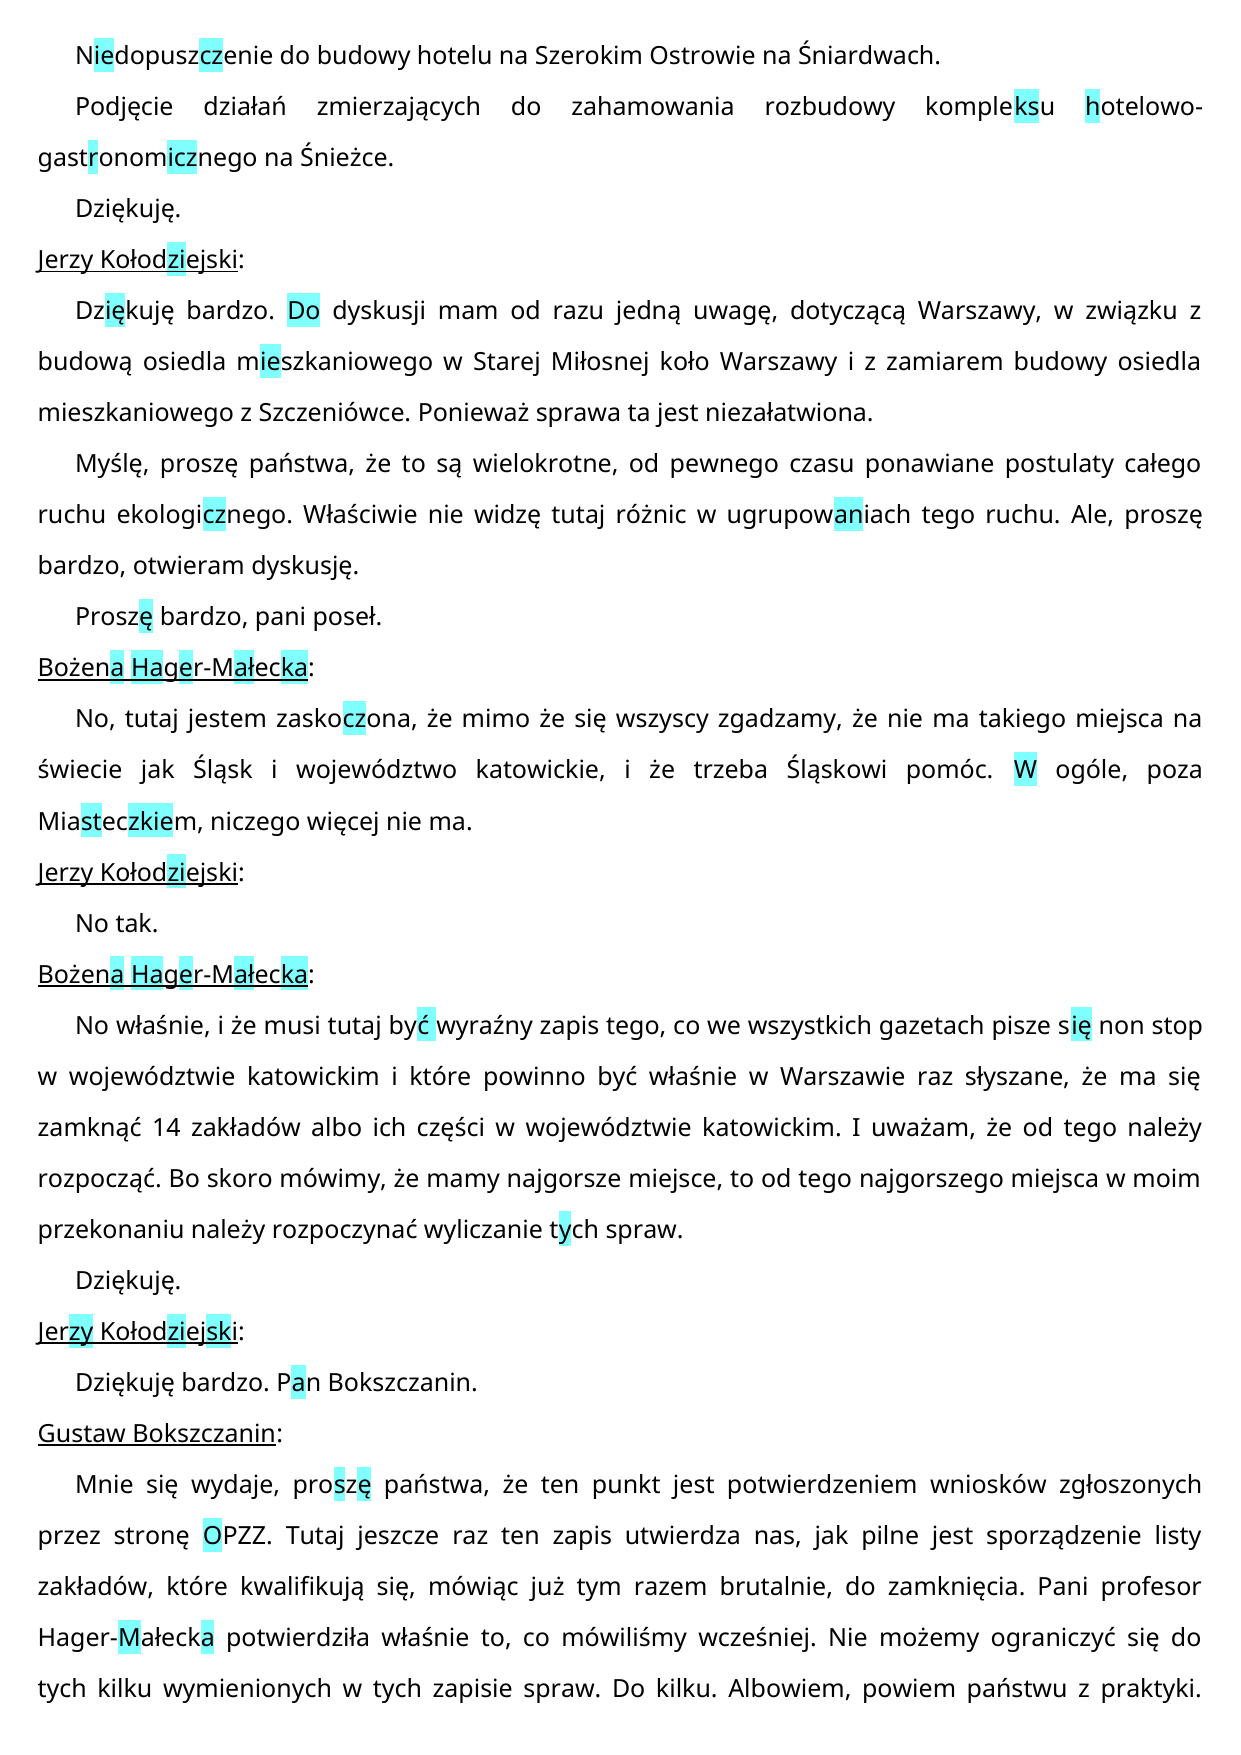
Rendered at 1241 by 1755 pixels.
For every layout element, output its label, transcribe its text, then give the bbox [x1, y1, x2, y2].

text Jerzy Kołodziejski: [37, 854, 1203, 888]
text Niedopuszczenie do budowy hotelu na Szerokim Ostrowie na Śniardwach. [37, 37, 1203, 72]
text Dziękuję. [37, 1262, 1203, 1297]
text Myślę, proszę państwa, że to są wielokrotne, od pewnego czasu ponawiane postulaty całego ruchu ekologicznego. Właściwie nie widzę tutaj różnic w ugrupowaniach tego ruchu. Ale, proszę bardzo, otwieram dyskusję. [37, 446, 1203, 582]
text Proszę bardzo, pani poseł. [37, 599, 1203, 633]
text No właśnie, i że musi tutaj być wyraźny zapis tego, co we wszystkich gazetach pisze się non stop w województwie katowickim i które powinno być właśnie w Warszawie raz słyszane, że ma się zamknąć 14 zakładów albo ich części w województwie katowickim. I uważam, że od tego należy rozpocząć. Bo skoro mówimy, że mamy najgorsze miejsce, to od tego najgorszego miejsca w moim przekonaniu należy rozpoczynać wyliczanie tych spraw. [37, 1007, 1203, 1246]
text Mnie się wydaje, proszę państwa, że ten punkt jest potwierdzeniem wniosków zgłoszonych przez stronę OPZZ. Tutaj jeszcze raz ten zapis utwierdza nas, jak pilne jest sporządzenie listy zakładów, które kwalifikują się, mówiąc już tym razem brutalnie, do zamknięcia. Pani profesor Hager-Małecka potwierdziła właśnie to, co mówiliśmy wcześniej. Nie możemy ograniczyć się do tych kilku wymienionych w tych zapisie spraw. Do kilku. Albowiem, powiem państwu z praktyki. [37, 1467, 1203, 1705]
text Jerzy Kołodziejski: [37, 242, 1203, 276]
text Gustaw Bokszczanin: [37, 1416, 1203, 1450]
text No, tutaj jestem zaskoczona, że mimo że się wszyscy zgadzamy, że nie ma takiego miejsca na świecie jak Śląsk i województwo katowickie, i że trzeba Śląskowi pomóc. W ogóle, poza Miasteczkiem, niczego więcej nie ma. [37, 701, 1203, 837]
text Dziękuję. [37, 191, 1203, 225]
text No tak. [37, 905, 1203, 939]
text Bożena Hager-Małecka: [37, 650, 1203, 684]
text Bożena Hager-Małecka: [37, 956, 1203, 990]
text Dziękuję bardzo. Pan Bokszczanin. [37, 1364, 1203, 1399]
text Jerzy Kołodziejski: [37, 1313, 1203, 1348]
text Podjęcie działań zmierzających do zahamowania rozbudowy kompleksu hotelowo-gastronomicznego na Śnieżce. [37, 88, 1203, 174]
text Dziękuję bardzo. Do dyskusji mam od razu jedną uwagę, dotyczącą Warszawy, w związku z budową osiedla mieszkaniowego w Starej Miłosnej koło Warszawy i z zamiarem budowy osiedla mieszkaniowego z Szczeniówce. Ponieważ sprawa ta jest niezałatwiona. [37, 293, 1203, 429]
